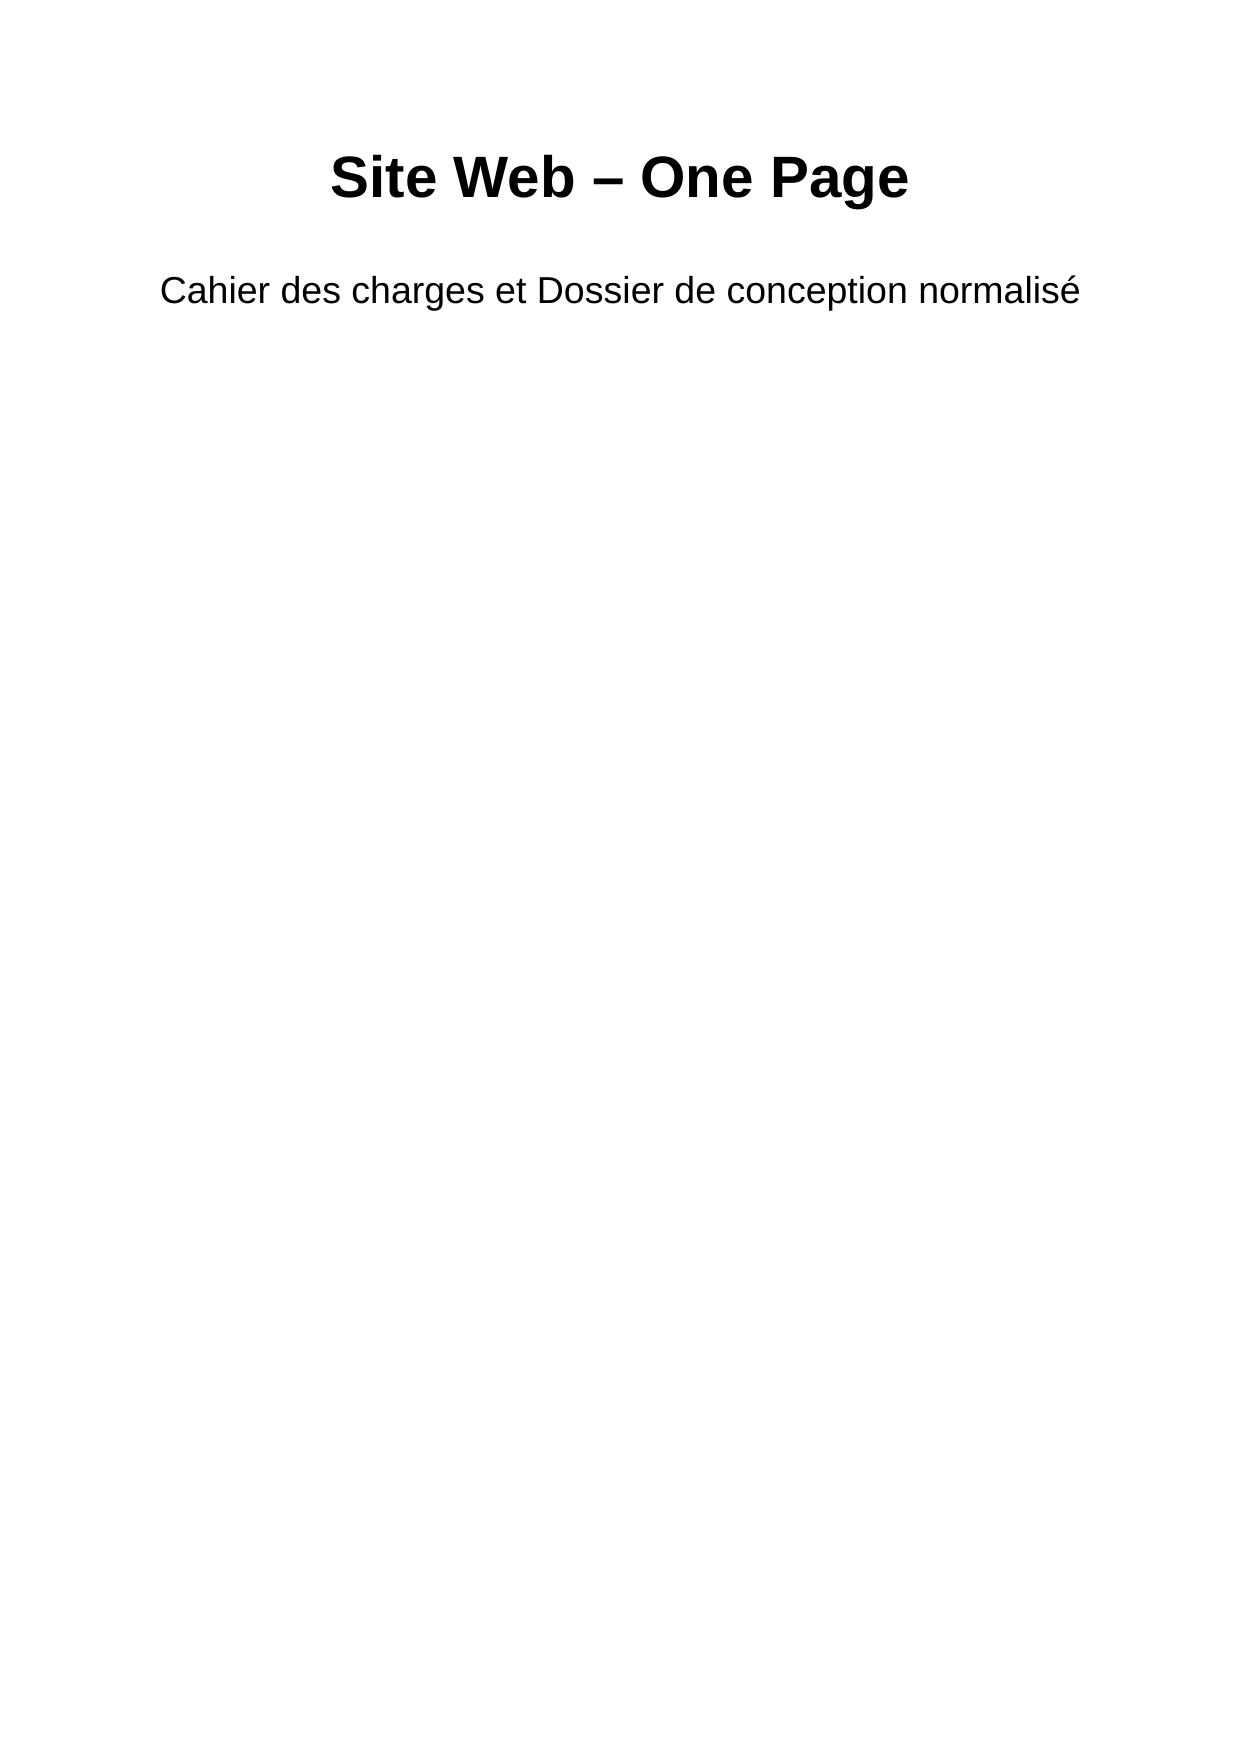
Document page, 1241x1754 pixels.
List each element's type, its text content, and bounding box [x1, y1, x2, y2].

subtitle Cahier des charges et Dossier de conception normalisé [118, 268, 1122, 311]
title Site Web – One Page [118, 143, 1122, 210]
